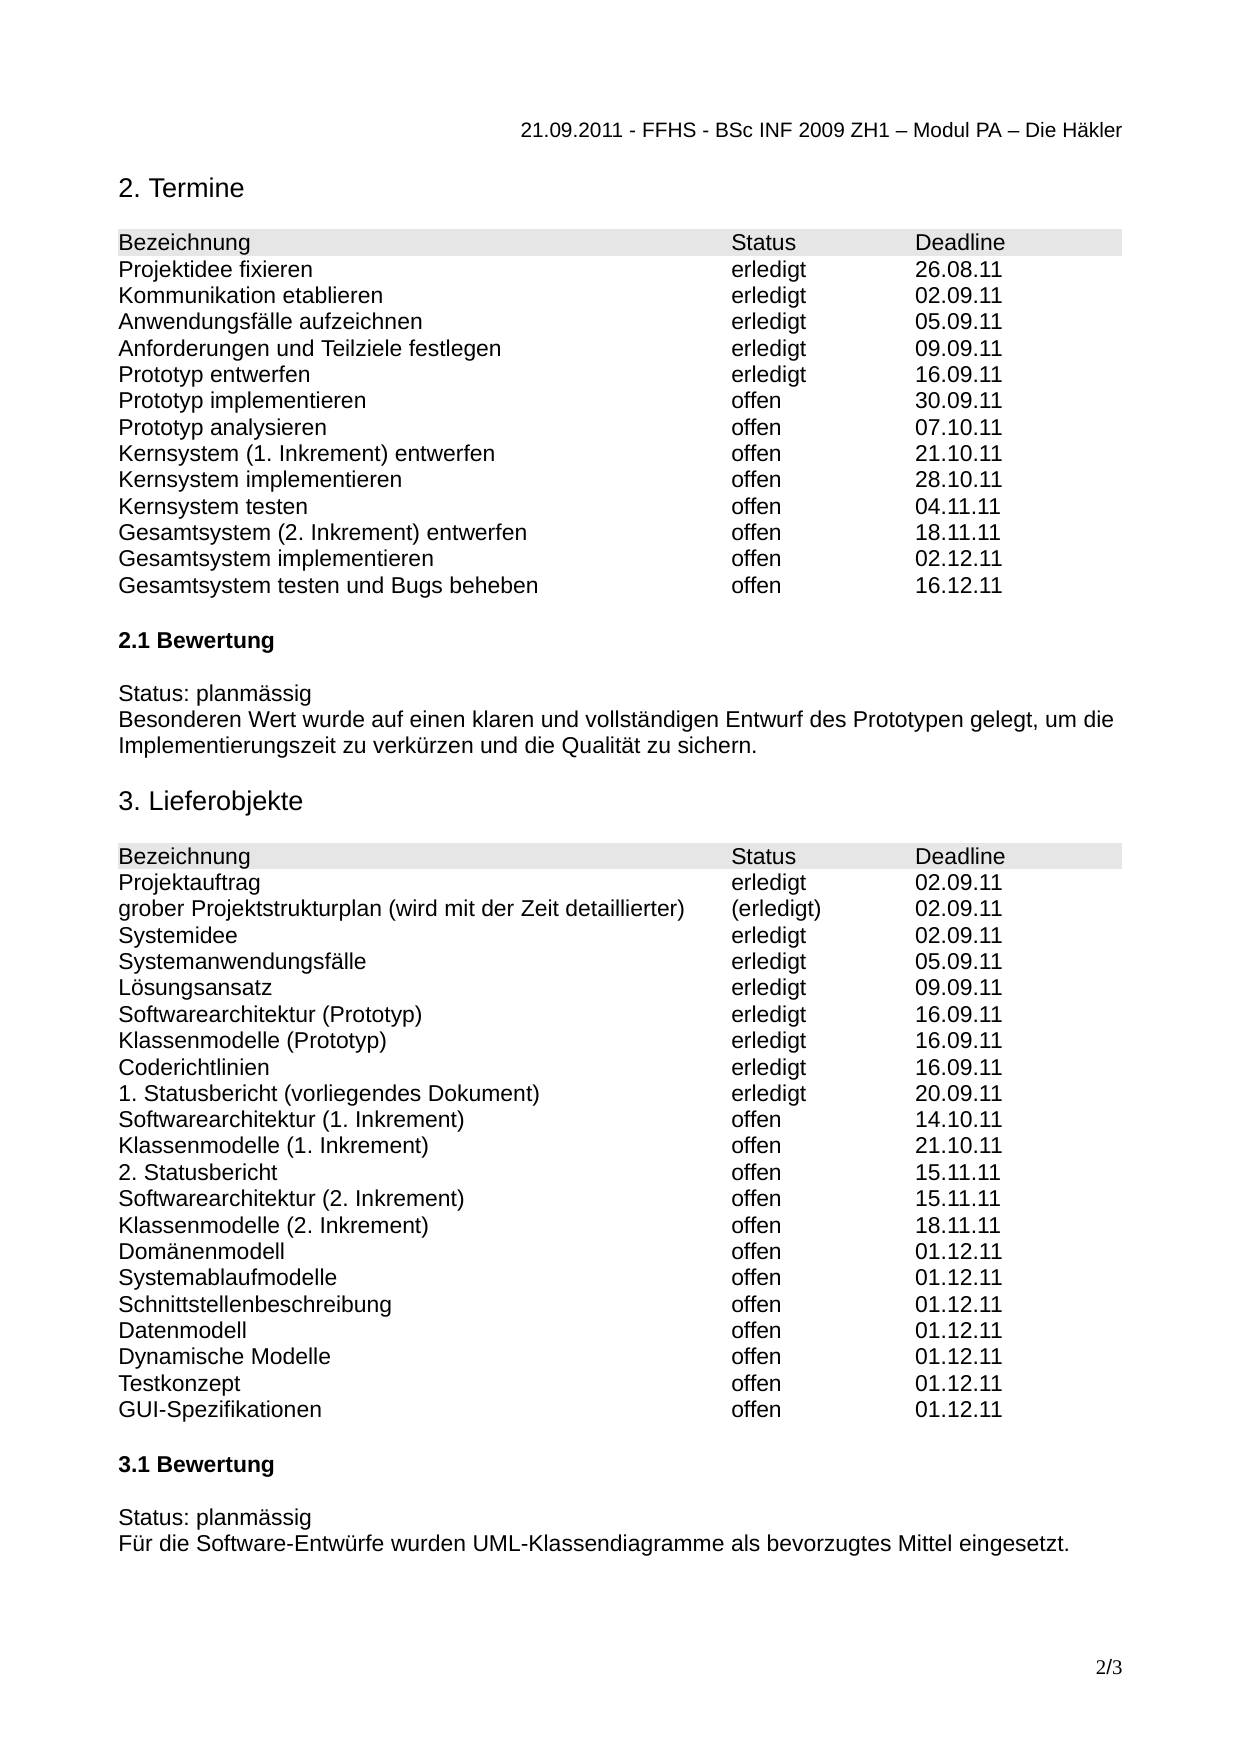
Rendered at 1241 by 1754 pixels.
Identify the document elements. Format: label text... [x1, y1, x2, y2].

table_cell Schnittstellenbeschreibung [118, 1291, 731, 1317]
text Status: planmässig [118, 1504, 1122, 1530]
table_cell offen [731, 1317, 915, 1343]
text Für die Software-Entwürfe wurden UML-Klassendiagramme als bevorzugtes Mittel eingesetzt. [118, 1530, 1122, 1557]
table_cell Klassenmodelle (Prototyp) [118, 1027, 731, 1053]
table_cell 15.11.11 [915, 1185, 1122, 1212]
table_cell offen [731, 1212, 915, 1238]
table_cell 01.12.11 [915, 1264, 1122, 1291]
table_cell erledigt [731, 922, 915, 948]
table_cell offen [731, 440, 915, 466]
table_cell 04.11.11 [915, 493, 1122, 519]
table_cell erledigt [731, 1001, 915, 1027]
table_cell 28.10.11 [915, 466, 1122, 493]
table_cell Domänenmodell [118, 1238, 731, 1264]
table_cell 16.12.11 [915, 572, 1122, 598]
table_cell 02.12.11 [915, 545, 1122, 572]
table_cell grober Projektstrukturplan (wird mit der Zeit detaillierter) [118, 895, 731, 922]
table_cell Gesamtsystem (2. Inkrement) entwerfen [118, 519, 731, 545]
table_cell 18.11.11 [915, 519, 1122, 545]
table_cell Kommunikation etablieren [118, 282, 731, 308]
table_cell Projektidee fixieren [118, 256, 731, 282]
table_cell Klassenmodelle (2. Inkrement) [118, 1212, 731, 1238]
table_cell erledigt [731, 1054, 915, 1080]
table_cell 09.09.11 [915, 974, 1122, 1001]
table_cell 01.12.11 [915, 1238, 1122, 1264]
table_cell Gesamtsystem testen und Bugs beheben [118, 572, 731, 598]
table_cell erledigt [731, 1080, 915, 1106]
text 3. Lieferobjekte [118, 785, 1122, 816]
table_cell 02.09.11 [915, 922, 1122, 948]
table_cell Klassenmodelle (1. Inkrement) [118, 1133, 731, 1159]
table_cell Anwendungsfälle aufzeichnen [118, 308, 731, 334]
table_cell 05.09.11 [915, 948, 1122, 974]
table_cell erledigt [731, 335, 915, 361]
table_cell 14.10.11 [915, 1106, 1122, 1132]
table_cell offen [731, 1396, 915, 1422]
table_cell 2. Statusbericht [118, 1159, 731, 1185]
table_cell Datenmodell [118, 1317, 731, 1343]
table_cell 26.08.11 [915, 256, 1122, 282]
table_cell Gesamtsystem implementieren [118, 545, 731, 572]
table_cell offen [731, 1106, 915, 1132]
table_cell 16.09.11 [915, 1001, 1122, 1027]
table_cell 01.12.11 [915, 1291, 1122, 1317]
table_cell Anforderungen und Teilziele festlegen [118, 335, 731, 361]
table_cell offen [731, 1185, 915, 1212]
table_cell 30.09.11 [915, 387, 1122, 414]
table_cell offen [731, 1238, 915, 1264]
table_cell 15.11.11 [915, 1159, 1122, 1185]
table_cell 01.12.11 [915, 1370, 1122, 1396]
table_cell Systemidee [118, 922, 731, 948]
table_cell erledigt [731, 948, 915, 974]
table_cell 01.12.11 [915, 1396, 1122, 1422]
table_cell Prototyp entwerfen [118, 361, 731, 387]
table_cell Lösungsansatz [118, 974, 731, 1001]
table_cell Softwarearchitektur (1. Inkrement) [118, 1106, 731, 1132]
table_cell offen [731, 1159, 915, 1185]
table_cell erledigt [731, 308, 915, 334]
table_cell Prototyp implementieren [118, 387, 731, 414]
table_cell 02.09.11 [915, 869, 1122, 895]
text 2. Termine [118, 172, 1122, 203]
table_cell Kernsystem (1. Inkrement) entwerfen [118, 440, 731, 466]
text 2.1 Bewertung [118, 627, 1122, 653]
table_cell 1. Statusbericht (vorliegendes Dokument) [118, 1080, 731, 1106]
table_cell erledigt [731, 869, 915, 895]
table_cell Projektauftrag [118, 869, 731, 895]
table_cell Testkonzept [118, 1370, 731, 1396]
table_cell offen [731, 493, 915, 519]
table_cell offen [731, 572, 915, 598]
table_cell 16.09.11 [915, 361, 1122, 387]
table_cell erledigt [731, 256, 915, 282]
table_cell 01.12.11 [915, 1317, 1122, 1343]
table_cell offen [731, 466, 915, 493]
table_cell Kernsystem testen [118, 493, 731, 519]
table_cell Coderichtlinien [118, 1054, 731, 1080]
table_cell 09.09.11 [915, 335, 1122, 361]
table_cell 20.09.11 [915, 1080, 1122, 1106]
table_cell (erledigt) [731, 895, 915, 922]
table_cell 07.10.11 [915, 414, 1122, 440]
table_cell Dynamische Modelle [118, 1343, 731, 1370]
table_cell erledigt [731, 361, 915, 387]
table_cell Systemanwendungsfälle [118, 948, 731, 974]
table_cell offen [731, 387, 915, 414]
table_cell offen [731, 1343, 915, 1370]
text Besonderen Wert wurde auf einen klaren und vollständigen Entwurf des Prototypen gelegt, um die Implementierungszeit zu verkürzen und die Qualität zu sichern. [118, 706, 1122, 759]
table_cell offen [731, 1291, 915, 1317]
table_cell 18.11.11 [915, 1212, 1122, 1238]
table_cell 02.09.11 [915, 282, 1122, 308]
table_cell erledigt [731, 282, 915, 308]
table_cell Prototyp analysieren [118, 414, 731, 440]
text 3.1 Bewertung [118, 1451, 1122, 1477]
table_cell offen [731, 1133, 915, 1159]
table_cell 21.10.11 [915, 1133, 1122, 1159]
table_cell Kernsystem implementieren [118, 466, 731, 493]
text Status: planmässig [118, 679, 1122, 706]
table_cell 16.09.11 [915, 1027, 1122, 1053]
table_cell erledigt [731, 974, 915, 1001]
table_cell offen [731, 1370, 915, 1396]
table_cell Softwarearchitektur (Prototyp) [118, 1001, 731, 1027]
table_cell Softwarearchitektur (2. Inkrement) [118, 1185, 731, 1212]
table_cell 21.10.11 [915, 440, 1122, 466]
table_cell GUI-Spezifikationen [118, 1396, 731, 1422]
table_cell Systemablaufmodelle [118, 1264, 731, 1291]
table_cell 05.09.11 [915, 308, 1122, 334]
table_cell 02.09.11 [915, 895, 1122, 922]
table_cell offen [731, 414, 915, 440]
table_cell erledigt [731, 1027, 915, 1053]
table_cell 16.09.11 [915, 1054, 1122, 1080]
table_cell 01.12.11 [915, 1343, 1122, 1370]
table_cell offen [731, 545, 915, 572]
table_cell offen [731, 519, 915, 545]
table_cell offen [731, 1264, 915, 1291]
